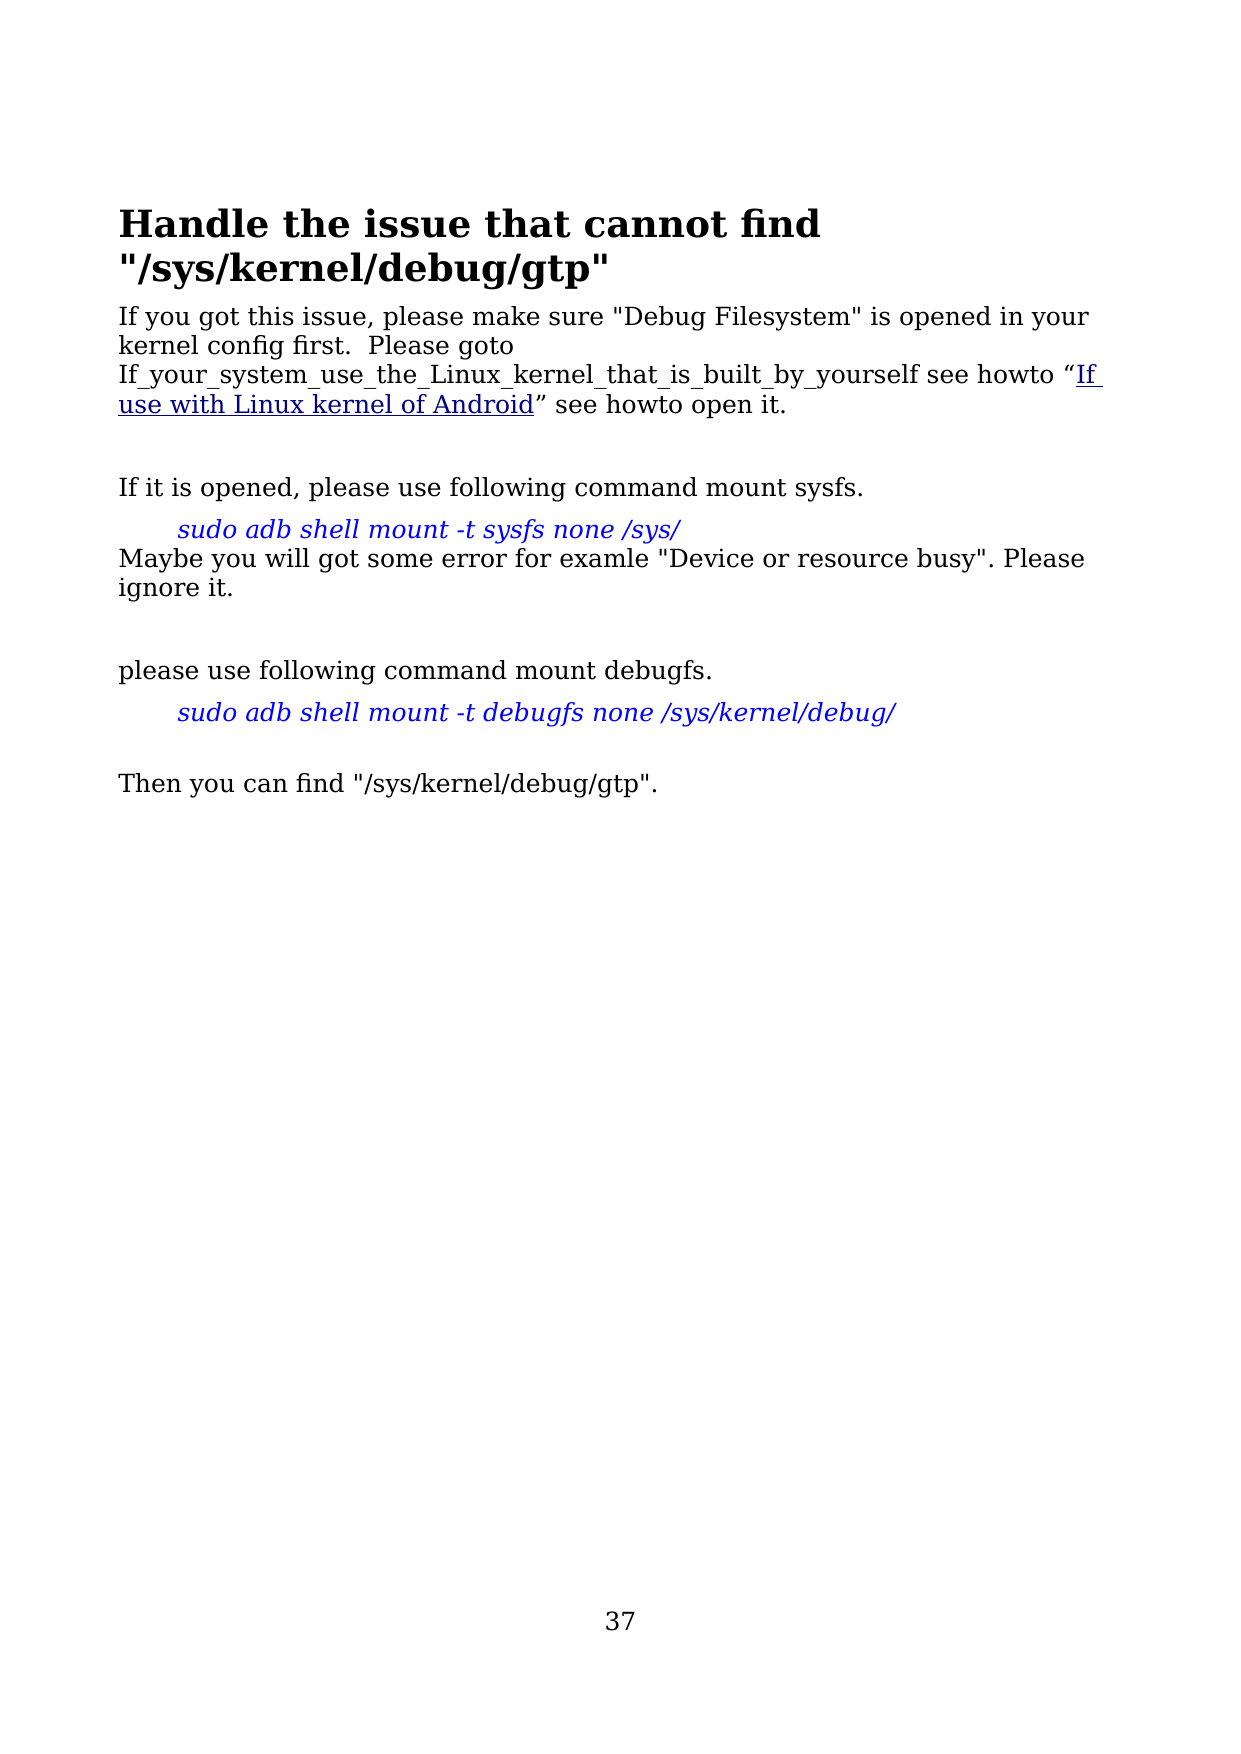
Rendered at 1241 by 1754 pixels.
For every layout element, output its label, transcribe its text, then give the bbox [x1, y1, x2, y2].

text please use following command mount debugfs. [118, 657, 1122, 686]
text Maybe you will got some error for examle "Device or resource busy". Please ignore it. [118, 544, 1122, 602]
subtitle Handle the issue that cannot find "/sys/kernel/debug/gtp" [118, 202, 1122, 290]
text If it is opened, please use following command mount sysfs. [118, 473, 1122, 502]
text Then you can find "/sys/kernel/debug/gtp". [118, 769, 1122, 798]
text sudo adb shell mount -t debugfs none /sys/kernel/debug/ [177, 698, 1063, 727]
text If you got this issue, please make sure "Debug Filesystem" is opened in your kernel config first. Please goto If_your_system_use_the_Linux_kernel_that_is_built_by_yourself see howto “If use with Linux kernel of Android” see howto open it. [118, 302, 1122, 419]
text sudo adb shell mount -t sysfs none /sys/ [177, 515, 1063, 544]
